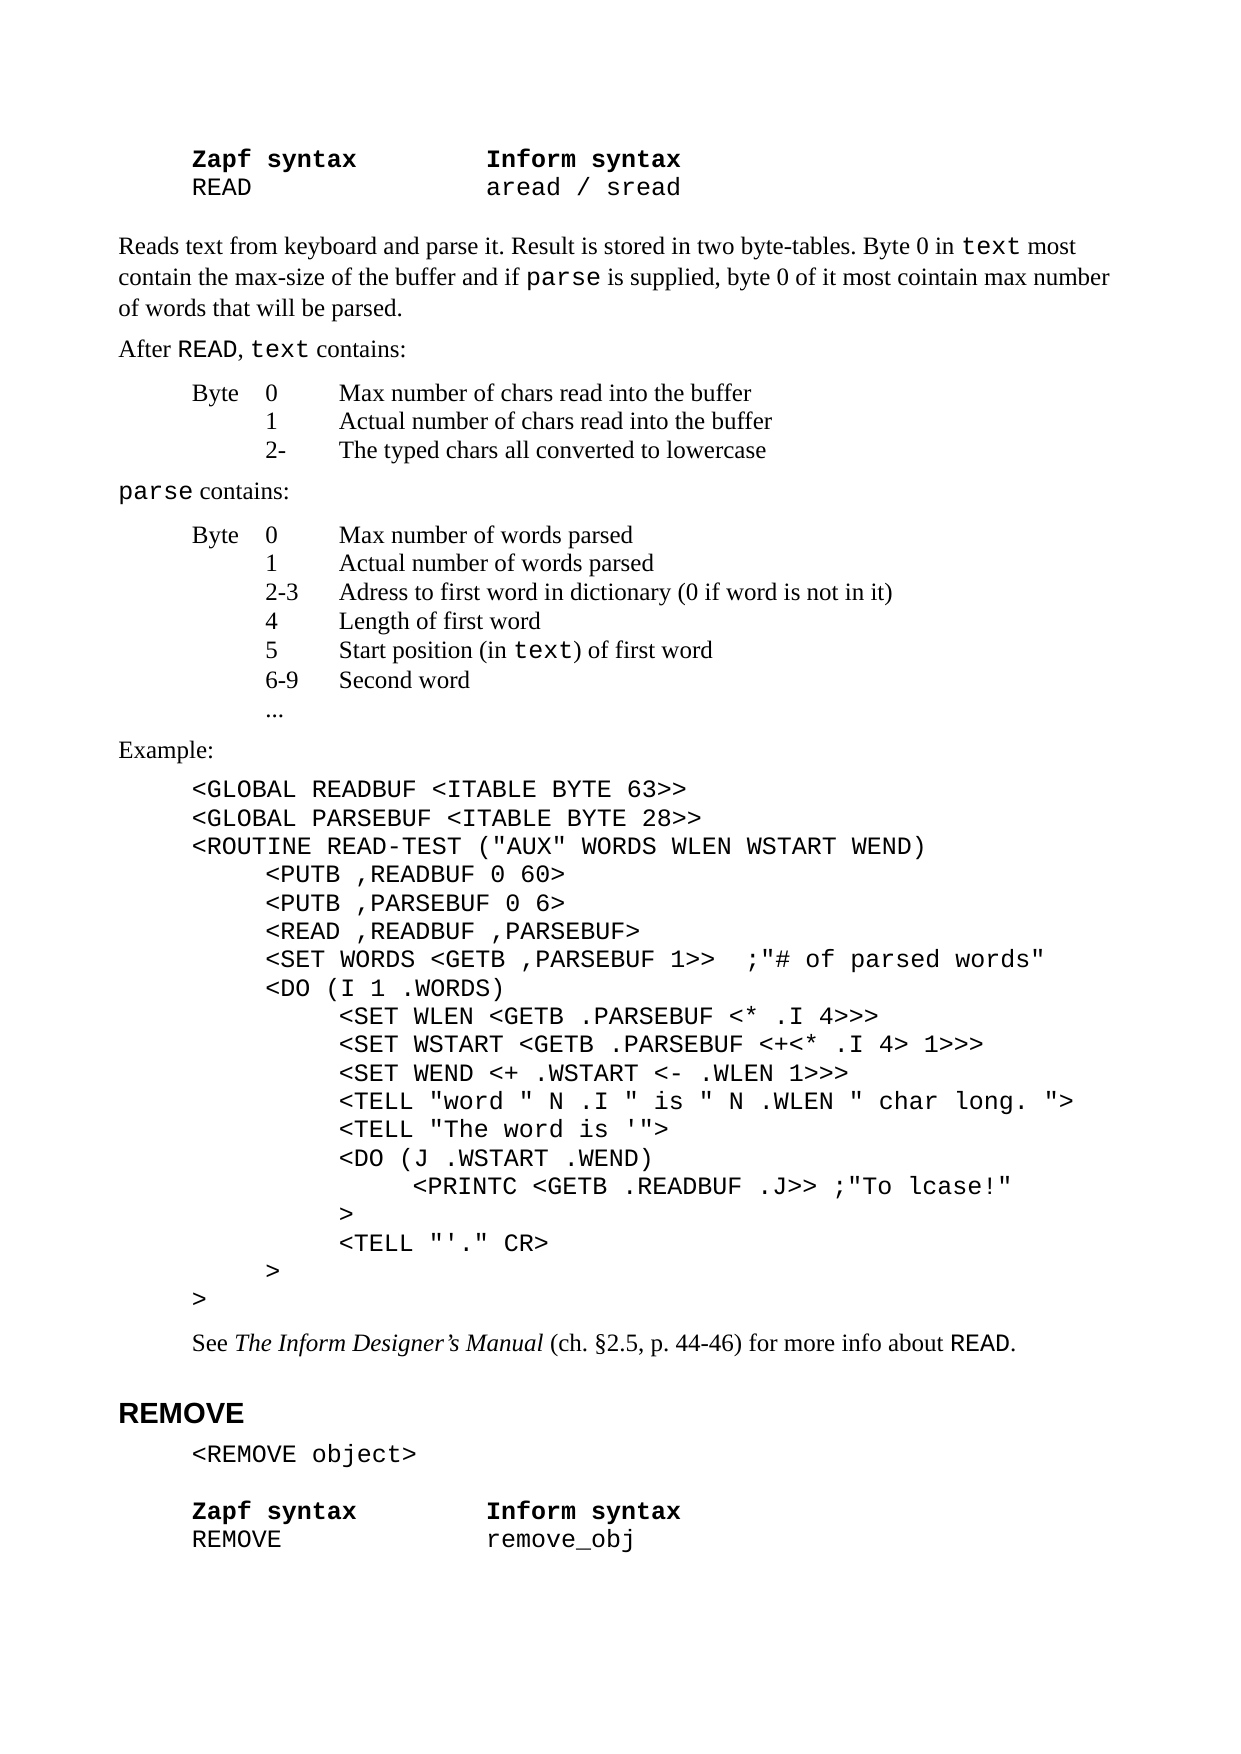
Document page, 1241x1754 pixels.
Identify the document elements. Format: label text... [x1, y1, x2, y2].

text Byte 0 Max number of chars read into the buffer 1 Actual number of chars read into the buffer 2- The typed chars all converted to lowercase [118, 378, 1122, 464]
text Byte 0 Max number of words parsed 1 Actual number of words parsed 2-3 Adress to first word in dictionary (0 if word is not in it) 4 Length of first word 5 Start position (in text) of first word 6-9 Second word ... [118, 520, 1122, 723]
text <REMOVE object> [192, 1442, 1122, 1470]
text Zapf syntax Inform syntax [192, 146, 1122, 175]
text Zapf syntax Inform syntax [192, 1499, 1122, 1527]
text After READ, text contains: [118, 334, 1122, 365]
text parse contains: [118, 476, 1122, 507]
text Example: [118, 736, 1122, 764]
subtitle REMOVE [118, 1396, 1122, 1429]
text Reads text from keyboard and parse it. Result is stored in two byte-tables. Byte 0 in text most contain the max-size of the buffer and if parse is supplied, byte 0 of it most cointain max number of words that will be parsed. [118, 231, 1122, 322]
text REMOVE remove_obj [192, 1527, 1122, 1555]
text <GLOBAL READBUF <ITABLE BYTE 63>> <GLOBAL PARSEBUF <ITABLE BYTE 28>> <ROUTINE READ-TEST ("AUX" WORDS WLEN WSTART WEND) <PUTB ,READBUF 0 60> <PUTB ,PARSEBUF 0 6> <READ ,READBUF ,PARSEBUF> <SET WORDS <GETB ,PARSEBUF 1>> ;"# of parsed words" <DO (I 1 .WORDS) <SET WLEN <GETB .PARSEBUF <* .I 4>>> <SET WSTART <GETB .PARSEBUF <+<* .I 4> 1>>> <SET WEND <+ .WSTART <- .WLEN 1>>> <TELL "word " N .I " is " N .WLEN " char long. "> <TELL "The word is '"> <DO (J .WSTART .WEND) <PRINTC <GETB .READBUF .J>> ;"To lcase!" > <TELL "'." CR> > > [192, 777, 1122, 1315]
text READ aread / sread [192, 175, 1122, 203]
text See The Inform Designer’s Manual (ch. §2.5, p. 44-46) for more info about READ. [192, 1328, 1122, 1358]
